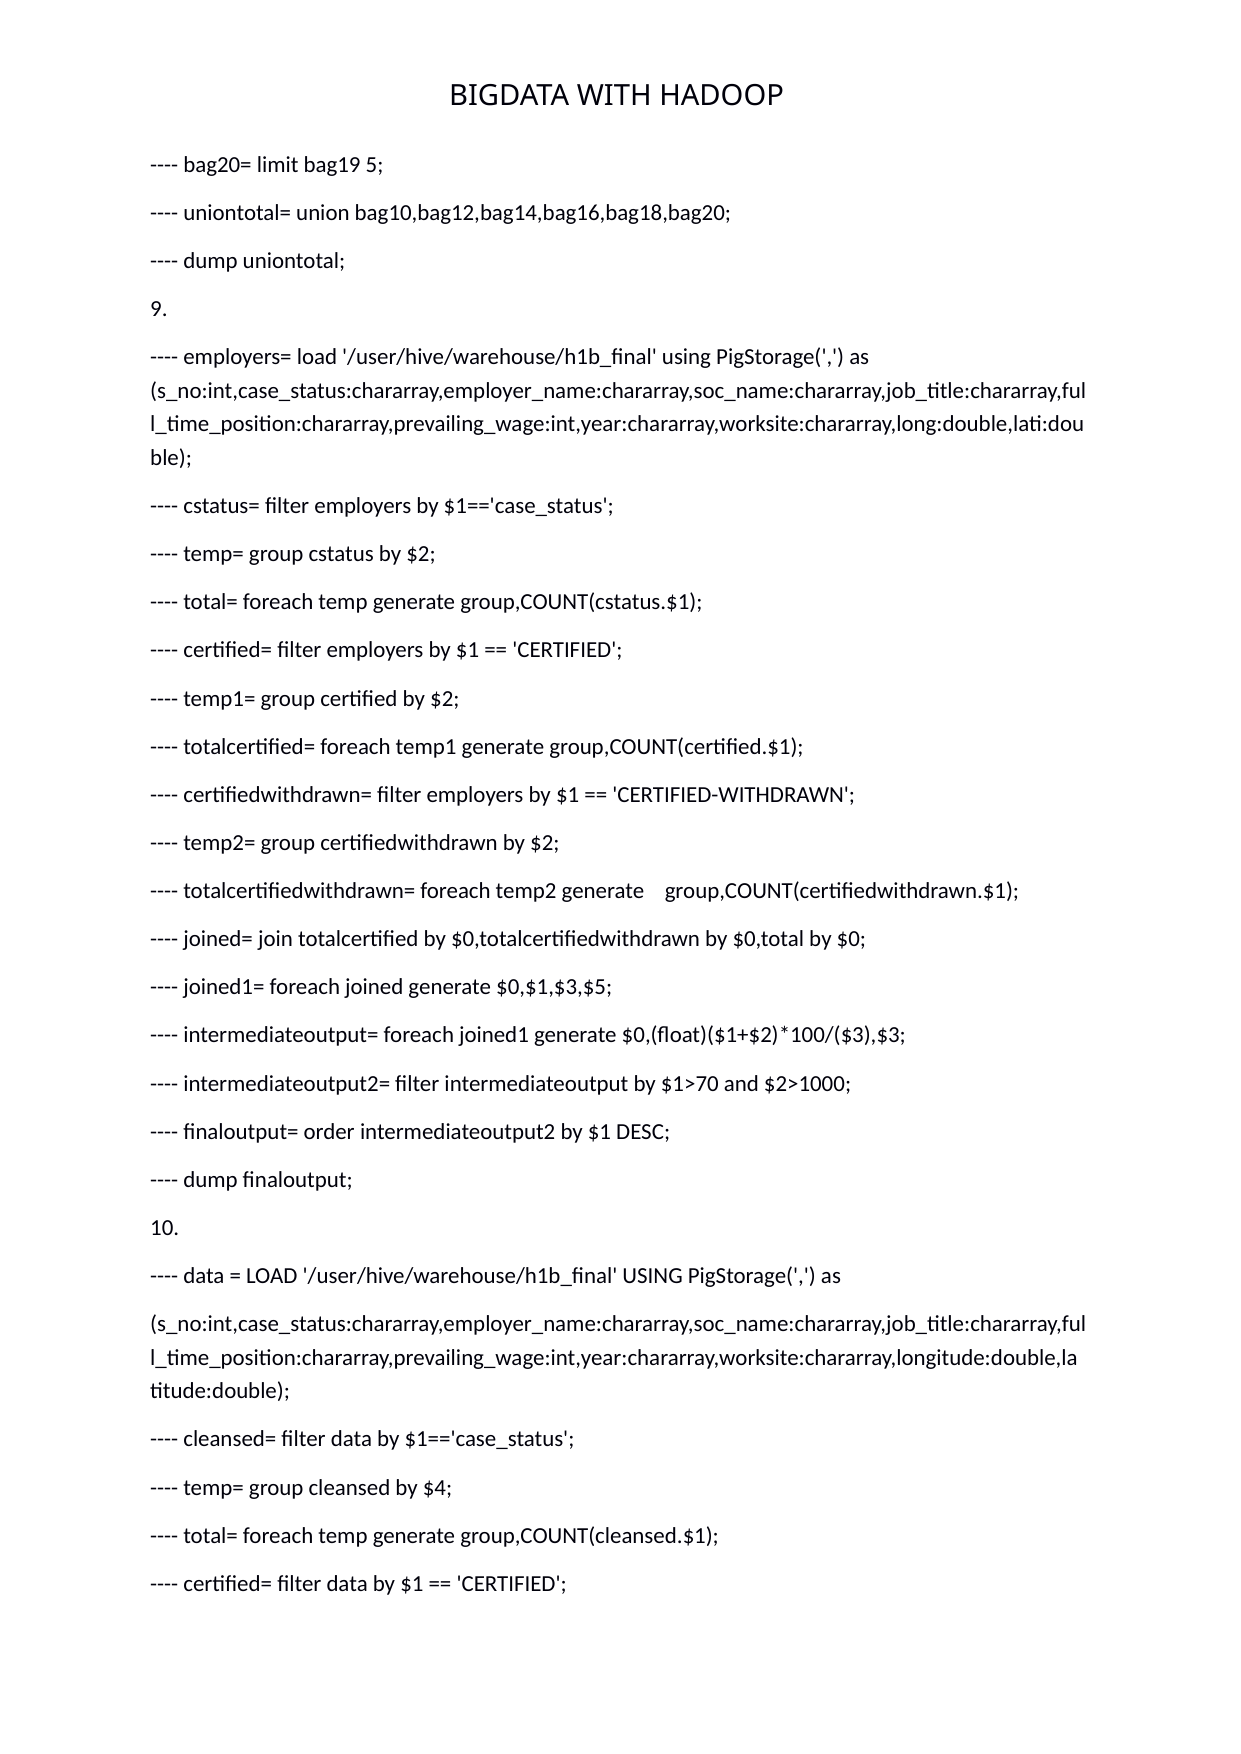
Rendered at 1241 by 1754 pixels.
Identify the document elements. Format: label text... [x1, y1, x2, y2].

text ---- certifiedwithdrawn= filter employers by $1 == 'CERTIFIED-WITHDRAWN'; [150, 780, 1090, 808]
text (s_no:int,case_status:chararray,employer_name:chararray,soc_name:chararray,job_title:chararray,full_time_position:chararray,prevailing_wage:int,year:chararray,worksite:chararray,longitude:double,latitude:double); [150, 1309, 1090, 1404]
text ---- certified= filter employers by $1 == 'CERTIFIED'; [150, 636, 1090, 664]
text ---- dump uniontotal; [150, 246, 1090, 274]
text ---- joined= join totalcertified by $0,totalcertifiedwithdrawn by $0,total by $0; [150, 924, 1090, 952]
text ---- joined1= foreach joined generate $0,$1,$3,$5; [150, 972, 1090, 1001]
text ---- employers= load '/user/hive/warehouse/h1b_final' using PigStorage(',') as (s_no:int,case_status:chararray,employer_name:chararray,soc_name:chararray,job_title:chararray,full_time_position:chararray,prevailing_wage:int,year:chararray,worksite:chararray,long:double,lati:double); [150, 342, 1090, 471]
text ---- total= foreach temp generate group,COUNT(cleansed.$1); [150, 1521, 1090, 1549]
text ---- cleansed= filter data by $1=='case_status'; [150, 1424, 1090, 1453]
text ---- total= foreach temp generate group,COUNT(cstatus.$1); [150, 587, 1090, 616]
text ---- cstatus= filter employers by $1=='case_status'; [150, 491, 1090, 519]
text ---- totalcertifiedwithdrawn= foreach temp2 generate group,COUNT(certifiedwithdrawn.$1); [150, 876, 1090, 904]
text ---- bag20= limit bag19 5; [150, 150, 1090, 178]
text ---- temp2= group certifiedwithdrawn by $2; [150, 828, 1090, 856]
text 10. [150, 1213, 1090, 1241]
text ---- temp1= group certified by $2; [150, 684, 1090, 712]
text ---- uniontotal= union bag10,bag12,bag14,bag16,bag18,bag20; [150, 198, 1090, 226]
text ---- finaloutput= order intermediateoutput2 by $1 DESC; [150, 1117, 1090, 1145]
text ---- certified= filter data by $1 == 'CERTIFIED'; [150, 1569, 1090, 1597]
text 9. [150, 294, 1090, 322]
text ---- temp= group cstatus by $2; [150, 539, 1090, 567]
text ---- totalcertified= foreach temp1 generate group,COUNT(certified.$1); [150, 732, 1090, 760]
text ---- intermediateoutput2= filter intermediateoutput by $1>70 and $2>1000; [150, 1069, 1090, 1097]
text ---- data = LOAD '/user/hive/warehouse/h1b_final' USING PigStorage(',') as [150, 1261, 1090, 1289]
text ---- intermediateoutput= foreach joined1 generate $0,(float)($1+$2)*100/($3),$3; [150, 1021, 1090, 1049]
text ---- dump finaloutput; [150, 1165, 1090, 1193]
text ---- temp= group cleansed by $4; [150, 1473, 1090, 1501]
